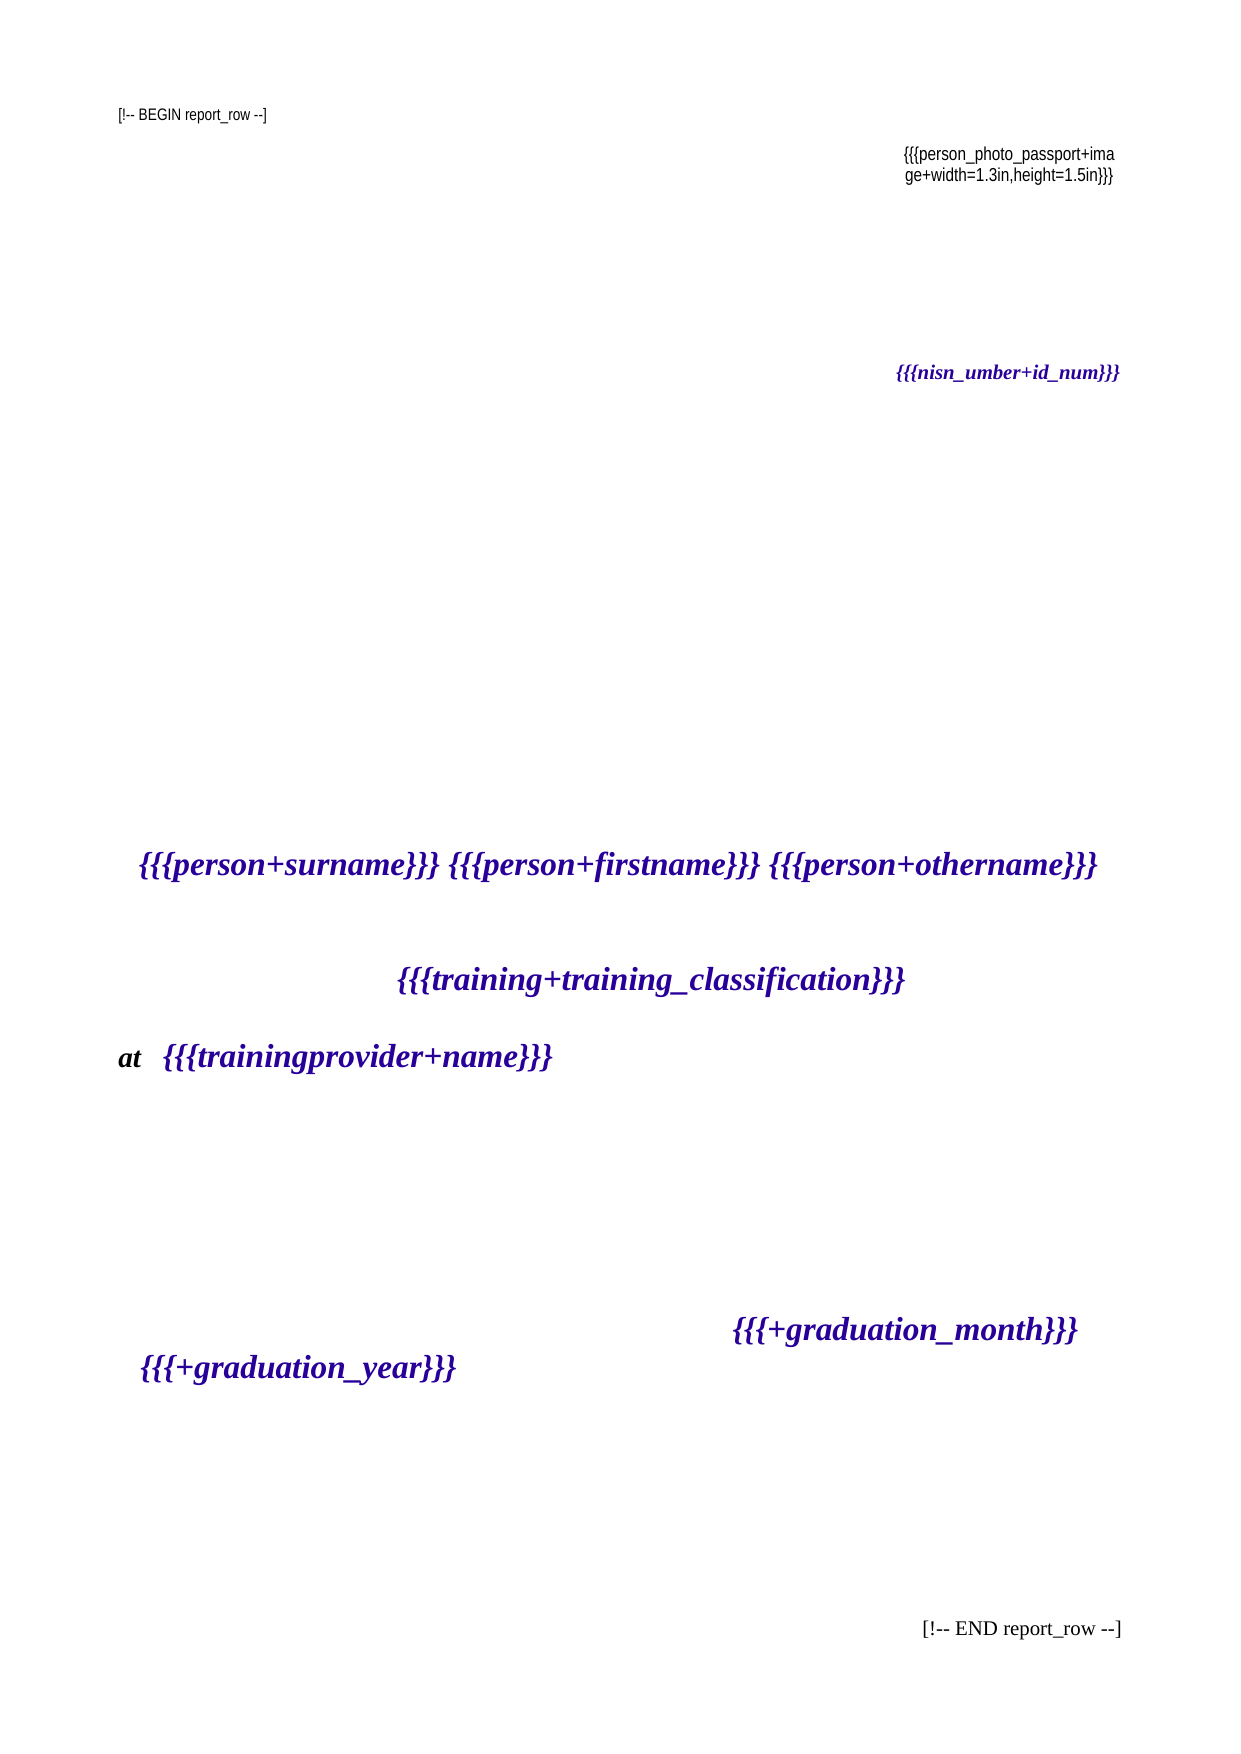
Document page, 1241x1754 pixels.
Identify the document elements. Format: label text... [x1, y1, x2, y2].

text {{{training+training_classification}}} [118, 883, 1122, 998]
text [!-- BEGIN report_row --] [118, 105, 1122, 124]
text {{{person+surname}}} {{{person+firstname}}} {{{person+othername}}} [118, 384, 1122, 883]
table_header {{{person_photo_passport+image+width=1.3in,height=1.5in}}} [896, 137, 1122, 360]
text {{{nisn_umber+id_num}}} [118, 360, 1122, 384]
text at {{{trainingprovider+name}}} [118, 1036, 1122, 1074]
text {{{+graduation_month}}} {{{+graduation_year}}} [!-- END report_row --] [118, 1074, 1122, 1640]
